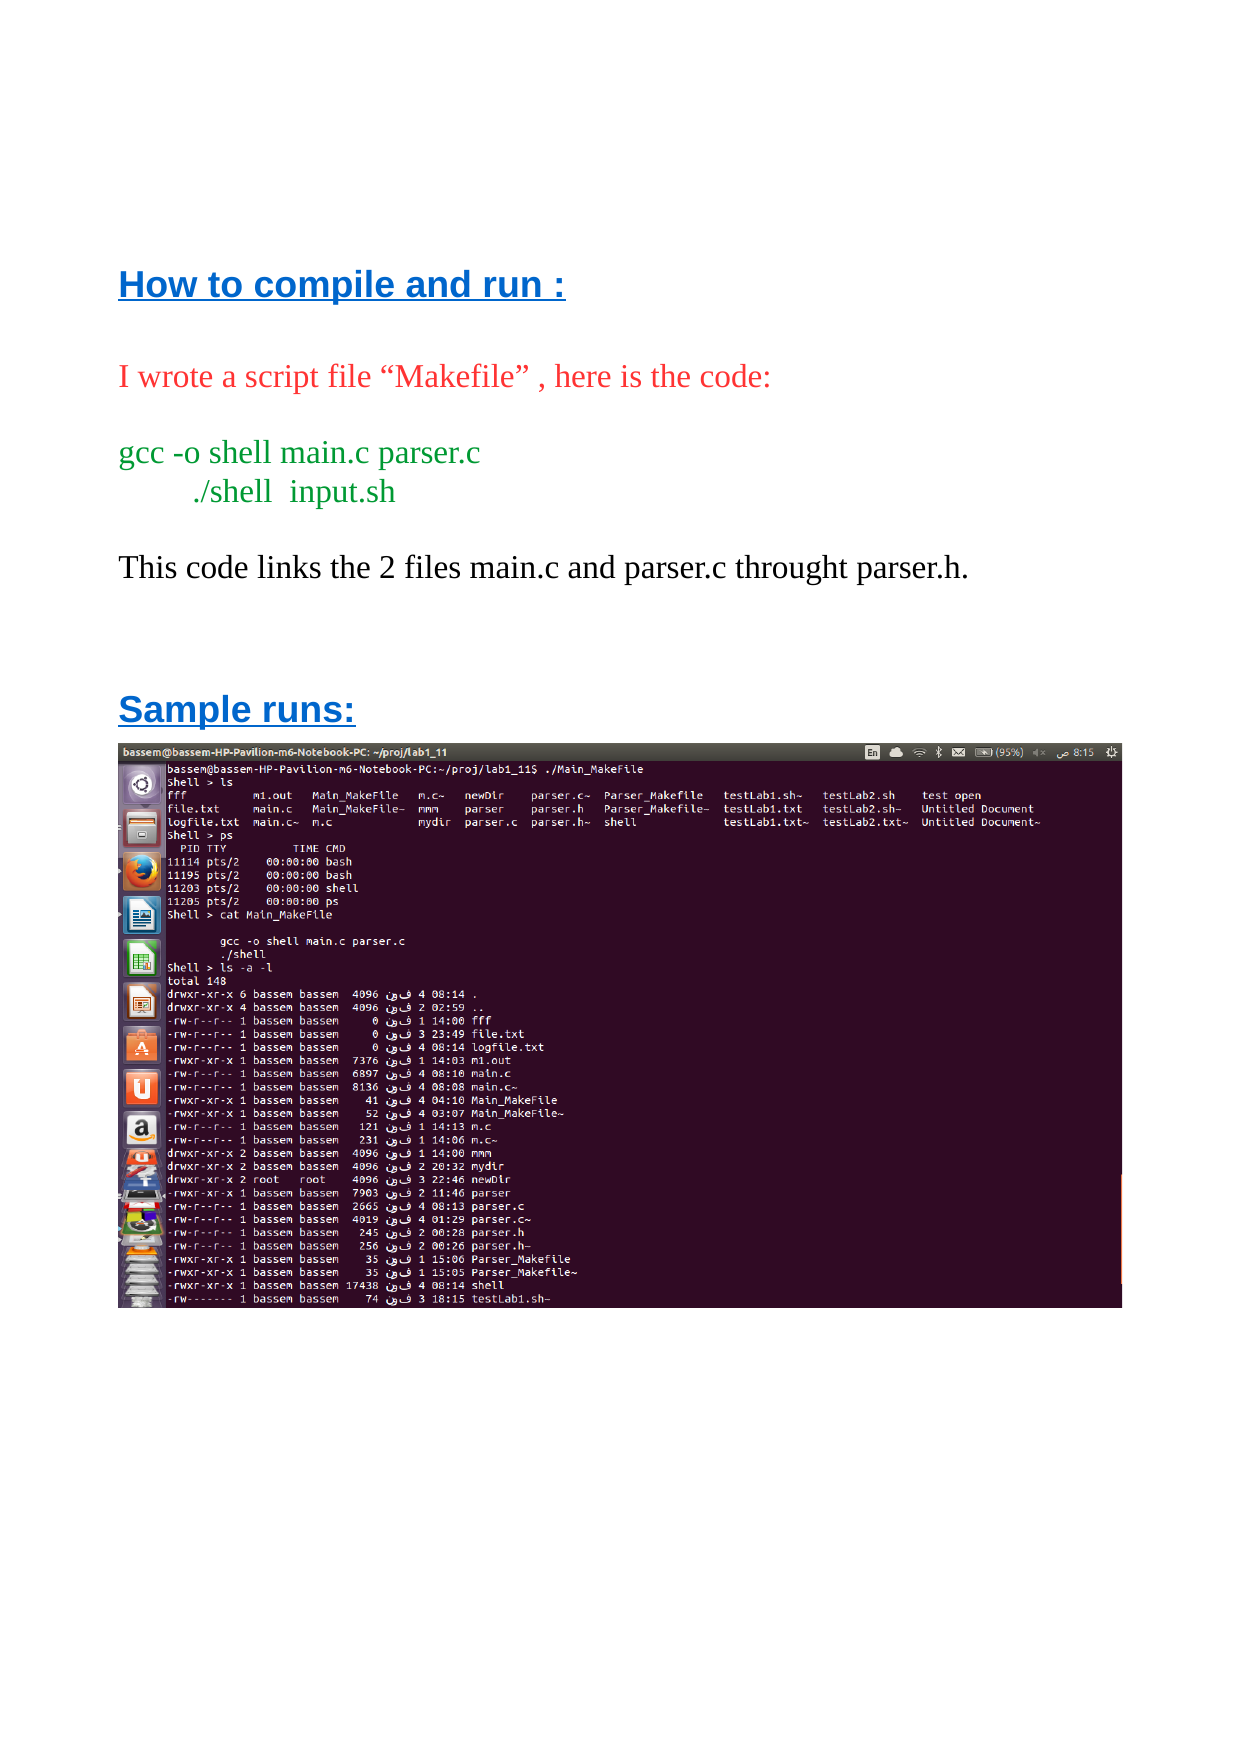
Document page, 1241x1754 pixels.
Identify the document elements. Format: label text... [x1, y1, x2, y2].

subtitle How to compile and run : [118, 262, 1122, 305]
text I wrote a script file “Makefile” , here is the code: [118, 356, 1122, 394]
text ./shell input.sh [118, 471, 1122, 509]
subtitle Sample runs: [118, 688, 1122, 731]
text gcc -o shell main.c parser.c [118, 433, 1122, 471]
picture [118, 743, 1123, 1308]
text This code links the 2 files main.c and parser.c throught parser.h. [118, 548, 1122, 586]
